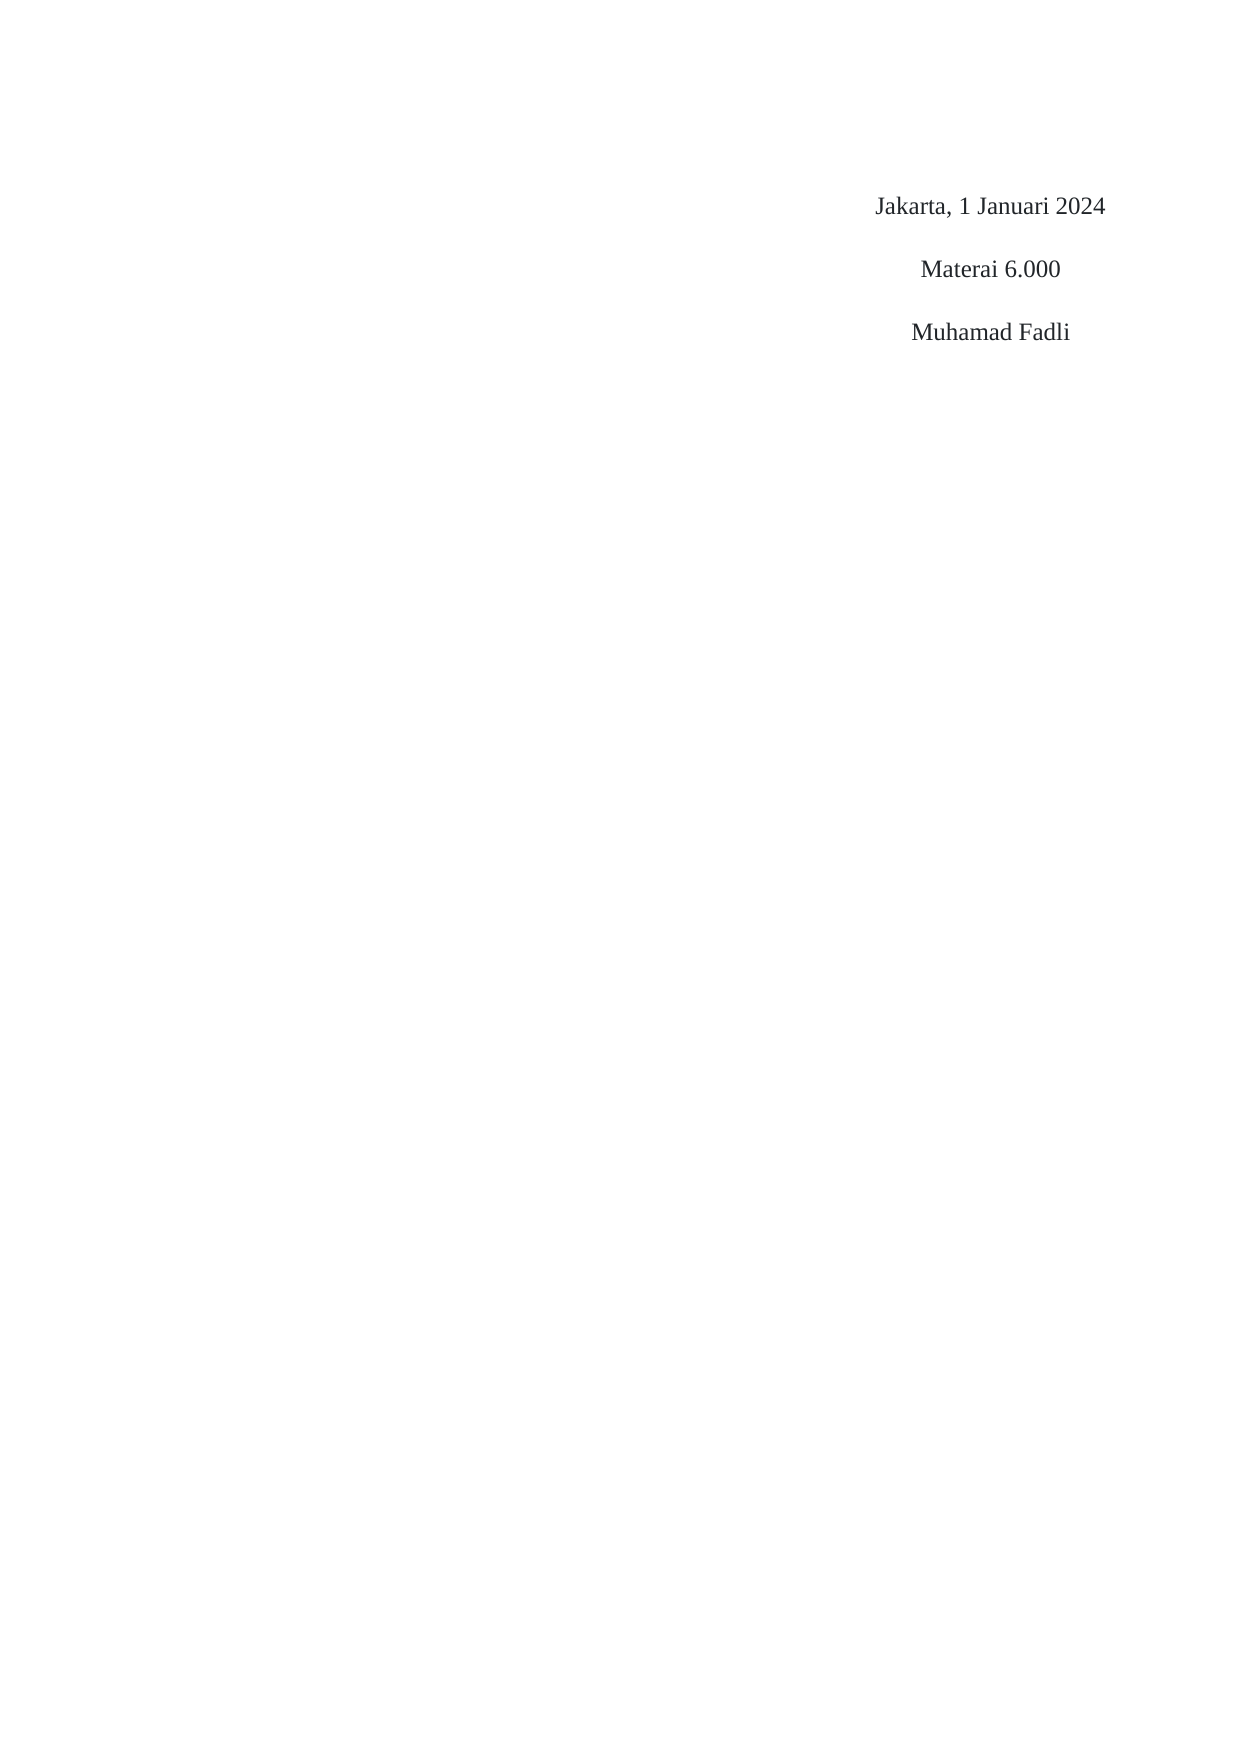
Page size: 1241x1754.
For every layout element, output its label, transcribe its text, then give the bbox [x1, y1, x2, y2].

text Jakarta, 1 Januari 2024 [859, 191, 1122, 220]
text Materai 6.000 [859, 254, 1122, 283]
text Muhamad Fadli [859, 317, 1122, 346]
